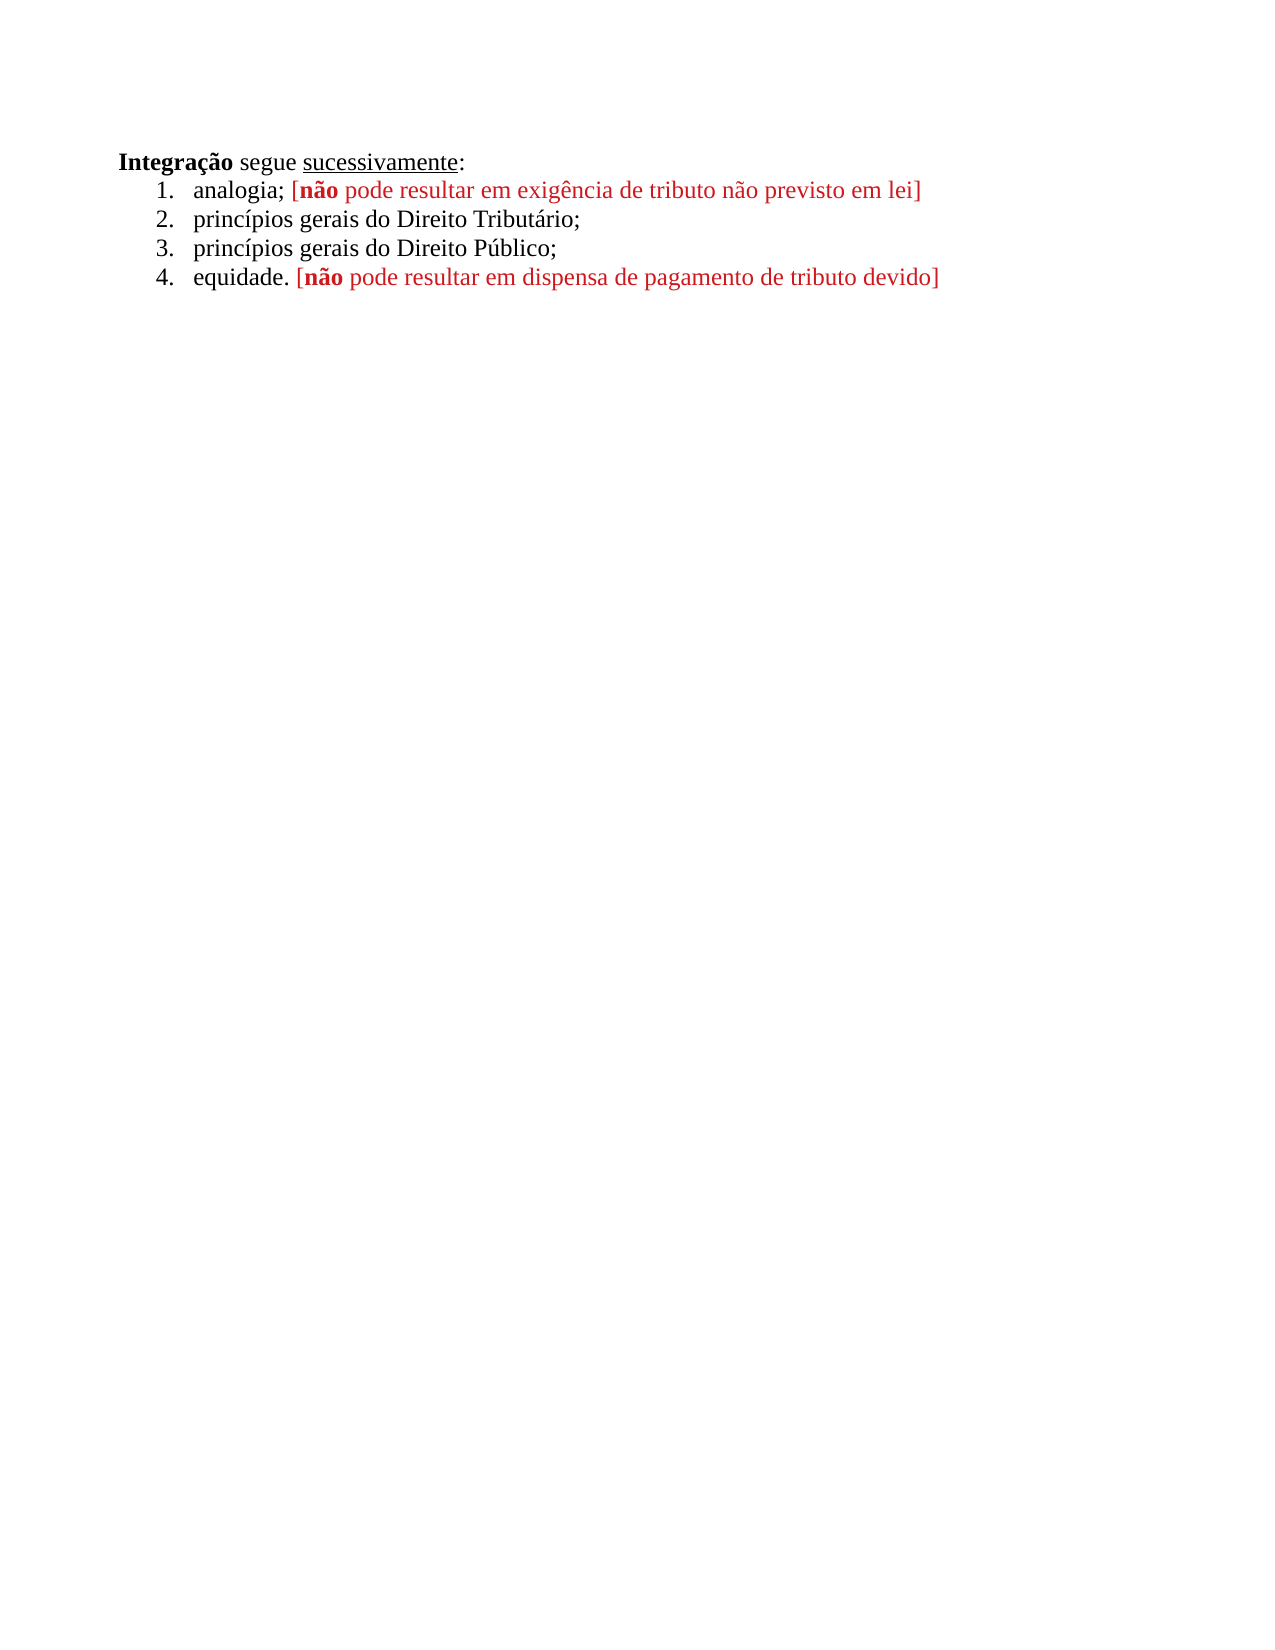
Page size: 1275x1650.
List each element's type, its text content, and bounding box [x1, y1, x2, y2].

list equidade. [não pode resultar em dispensa de pagamento de tributo devido] [156, 262, 1157, 291]
text Integração segue sucessivamente: [118, 147, 1157, 176]
list princípios gerais do Direito Tributário; [156, 204, 1157, 233]
list princípios gerais do Direito Público; [156, 233, 1157, 262]
list analogia; [não pode resultar em exigência de tributo não previsto em lei] [156, 176, 1157, 204]
